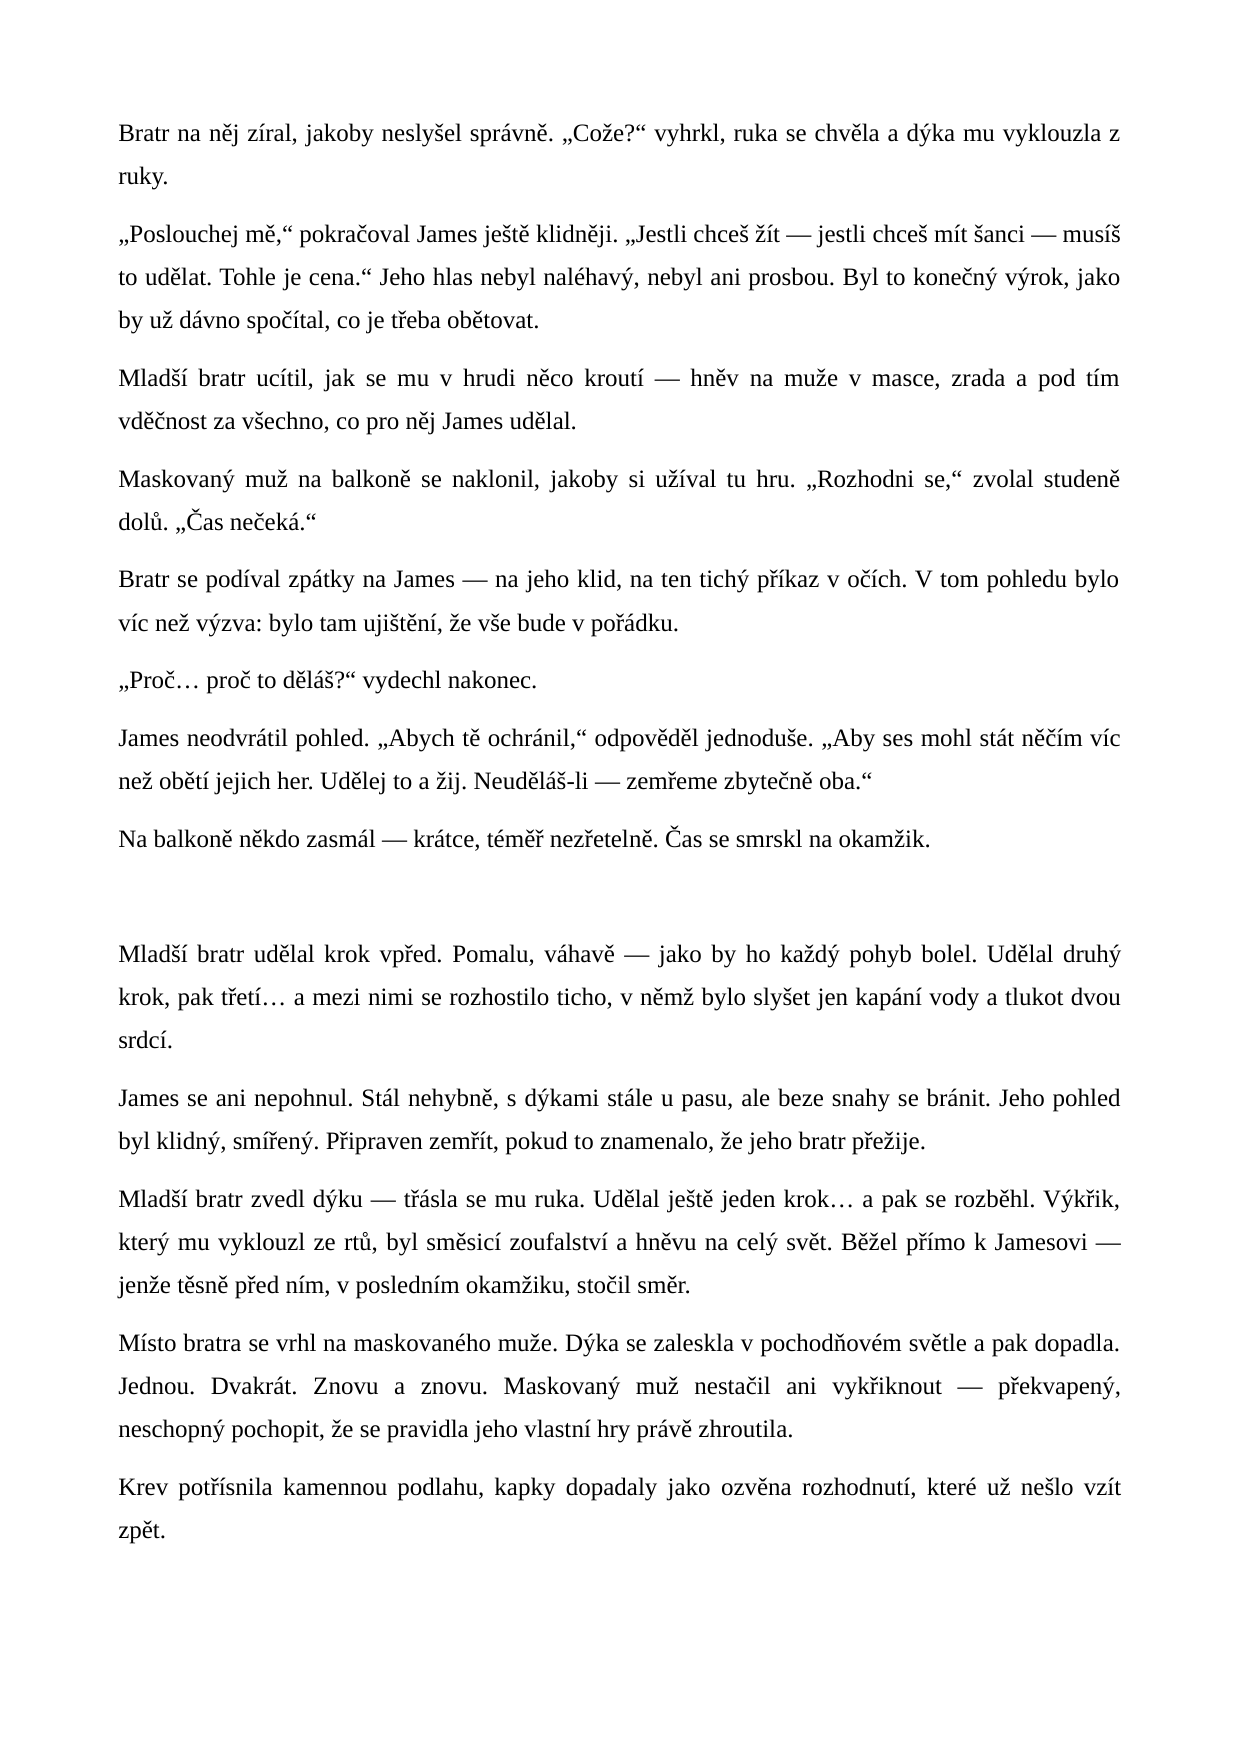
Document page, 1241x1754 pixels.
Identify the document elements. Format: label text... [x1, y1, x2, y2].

text James neodvrátil pohled. „Abych tě ochránil,“ odpověděl jednoduše. „Aby ses mohl stát něčím víc než obětí jejich her. Udělej to a žij. Neuděláš-li — zemřeme zbytečně oba.“ [118, 723, 1122, 795]
text Místo bratra se vrhl na maskovaného muže. Dýka se zaleskla v pochodňovém světle a pak dopadla. Jednou. Dvakrát. Znovu a znovu. Maskovaný muž nestačil ani vykřiknout — překvapený, neschopný pochopit, že se pravidla jeho vlastní hry právě zhroutila. [118, 1328, 1122, 1443]
text Mladší bratr ucítil, jak se mu v hrudi něco kroutí — hněv na muže v masce, zrada a pod tím vděčnost za všechno, co pro něj James udělal. [118, 363, 1122, 435]
text Na balkoně někdo zasmál — krátce, téměř nezřetelně. Čas se smrskl na okamžik. [118, 824, 1122, 853]
text James se ani nepohnul. Stál nehybně, s dýkami stále u pasu, ale beze snahy se bránit. Jeho pohled byl klidný, smířený. Připraven zemřít, pokud to znamenalo, že jeho bratr přežije. [118, 1083, 1122, 1155]
text Mladší bratr zvedl dýku — třásla se mu ruka. Udělal ještě jeden krok… a pak se rozběhl. Výkřik, který mu vyklouzl ze rtů, byl směsicí zoufalství a hněvu na celý svět. Běžel přímo k Jamesovi — jenže těsně před ním, v posledním okamžiku, stočil směr. [118, 1184, 1122, 1299]
text „Proč… proč to děláš?“ vydechl nakonec. [118, 665, 1122, 694]
text Bratr na něj zíral, jakoby neslyšel správně. „Cože?“ vyhrkl, ruka se chvěla a dýka mu vyklouzla z ruky. [118, 118, 1122, 190]
text „Poslouchej mě,“ pokračoval James ještě klidněji. „Jestli chceš žít — jestli chceš mít šanci — musíš to udělat. Tohle je cena.“ Jeho hlas nebyl naléhavý, nebyl ani prosbou. Byl to konečný výrok, jako by už dávno spočítal, co je třeba obětovat. [118, 219, 1122, 334]
text Bratr se podíval zpátky na James — na jeho klid, na ten tichý příkaz v očích. V tom pohledu bylo víc než výzva: bylo tam ujištění, že vše bude v pořádku. [118, 564, 1122, 636]
text Maskovaný muž na balkoně se naklonil, jakoby si užíval tu hru. „Rozhodni se,“ zvolal studeně dolů. „Čas nečeká.“ [118, 464, 1122, 536]
text Mladší bratr udělal krok vpřed. Pomalu, váhavě — jako by ho každý pohyb bolel. Udělal druhý krok, pak třetí… a mezi nimi se rozhostilo ticho, v němž bylo slyšet jen kapání vody a tlukot dvou srdcí. [118, 939, 1122, 1054]
text Krev potřísnila kamennou podlahu, kapky dopadaly jako ozvěna rozhodnutí, které už nešlo vzít zpět. [118, 1472, 1122, 1544]
